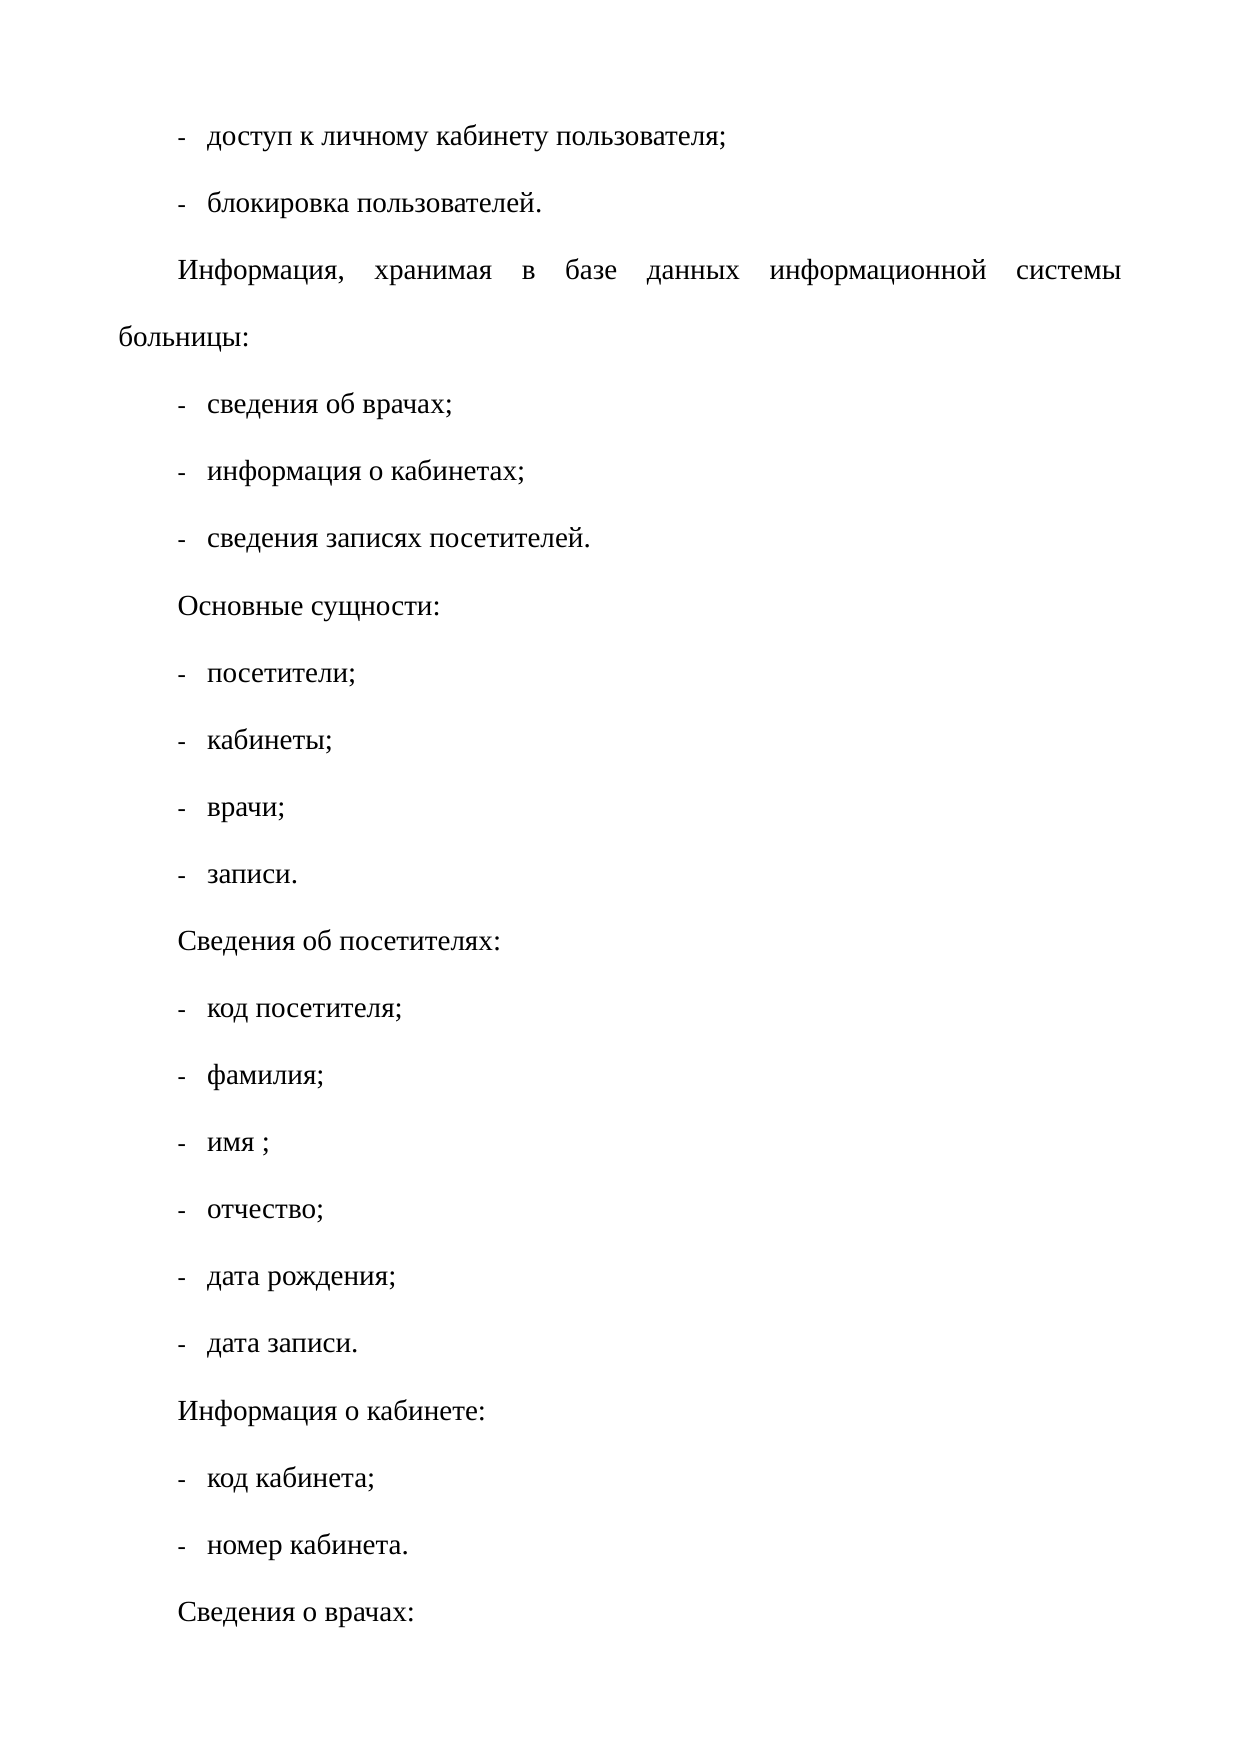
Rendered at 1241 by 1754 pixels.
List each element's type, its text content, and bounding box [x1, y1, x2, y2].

text Сведения о врачах: [118, 1594, 1122, 1627]
text Информация о кабинете: [118, 1393, 1122, 1426]
list код кабинета; [118, 1460, 1122, 1493]
list фамилия; [118, 1057, 1122, 1091]
list информация о кабинетах; [118, 453, 1122, 487]
text Основные сущности: [118, 588, 1122, 621]
list дата записи. [118, 1326, 1122, 1359]
list блокировка пользователей. [118, 185, 1122, 219]
list посетители; [118, 655, 1122, 688]
list сведения записях посетителей. [118, 521, 1122, 554]
text Информация, хранимая в базе данных информационной системы больницы: [118, 252, 1122, 353]
list записи. [118, 856, 1122, 889]
list код посетителя; [118, 990, 1122, 1024]
list отчество; [118, 1191, 1122, 1225]
list номер кабинета. [118, 1527, 1122, 1560]
list имя ; [118, 1124, 1122, 1158]
list дата рождения; [118, 1258, 1122, 1292]
list врачи; [118, 789, 1122, 822]
text Сведения об посетителях: [118, 923, 1122, 957]
list сведения об врачах; [118, 386, 1122, 420]
list доступ к личному кабинету пользователя; [118, 118, 1122, 152]
list кабинеты; [118, 722, 1122, 755]
